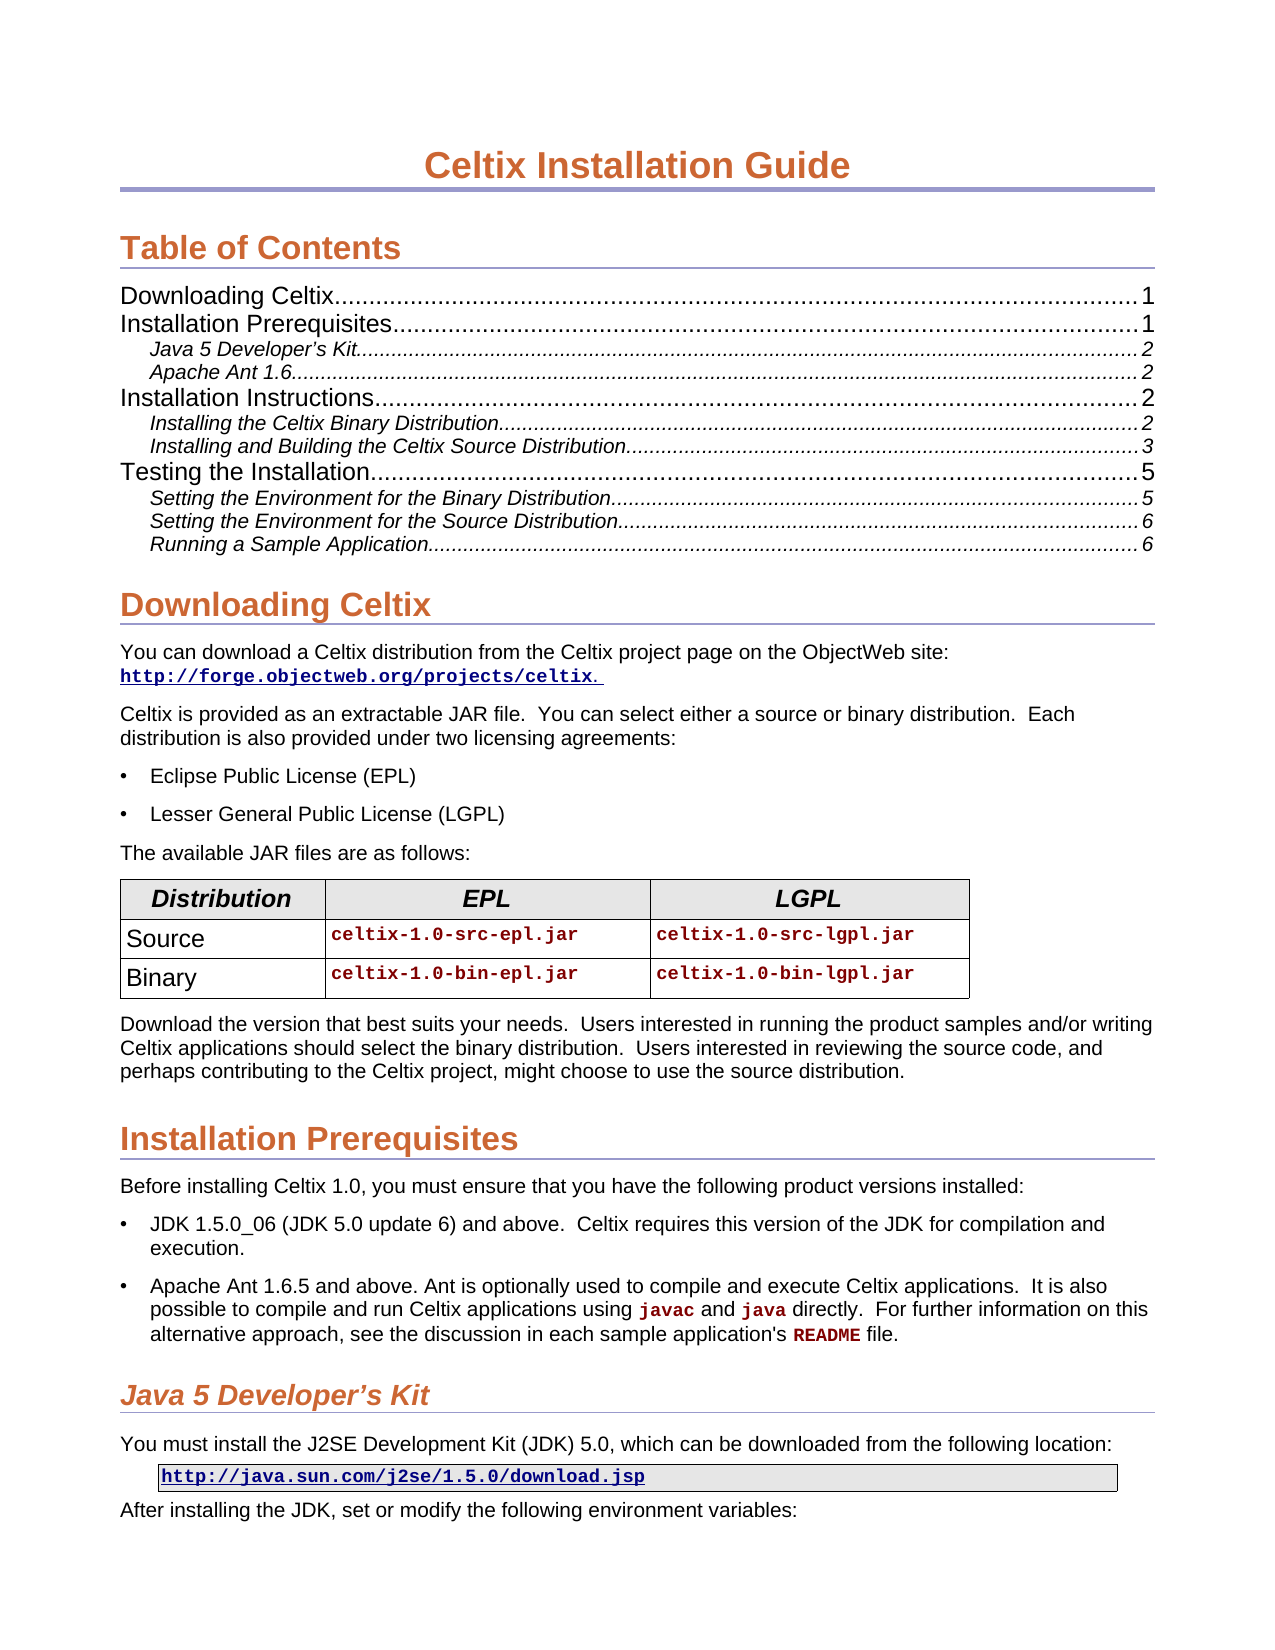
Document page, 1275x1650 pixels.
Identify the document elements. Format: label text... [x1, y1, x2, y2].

text http://java.sun.com/j2se/1.5.0/download.jsp [159, 1465, 1117, 1491]
table_header LGPL [651, 880, 969, 919]
subtitle Java 5 Developer’s Kit [120, 1379, 1155, 1412]
subtitle Celtix Installation Guide [120, 145, 1155, 187]
text Downloading Celtix 1 [120, 281, 1155, 309]
text Testing the Installation 5 [120, 458, 1155, 486]
text Celtix is provided as an extractable JAR file. You can select either a source or binary distribution. Each distribution is also provided under two licensing agreements: [120, 703, 1155, 749]
table_cell Source [121, 920, 325, 958]
text You can download a Celtix distribution from the Celtix project page on the ObjectWeb site: http://forge.objectweb.org/projects/celtix. [120, 640, 1155, 688]
list Eclipse Public License (EPL) [120, 764, 1155, 788]
text Installation Prerequisites 1 [120, 309, 1155, 337]
text Installing the Celtix Binary Distribution 2 [149, 412, 1155, 435]
text The available JAR files are as follows: [120, 841, 1155, 864]
table_cell celtix-1.0-bin-lgpl.jar [651, 959, 969, 998]
table_header EPL [326, 880, 650, 919]
text Before installing Celtix 1.0, you must ensure that you have the following product versions installed: [120, 1175, 1155, 1198]
list Apache Ant 1.6.5 and above. Ant is optionally used to compile and execute Celtix applications. It is also possible to compile and run Celtix applications using javac and java directly. For further information on this alternative approach, see the discussion in each sample application's README file. [120, 1274, 1155, 1347]
text Download the version that best suits your needs. Users interested in running the product samples and/or writing Celtix applications should select the binary distribution. Users interested in reviewing the source code, and perhaps contributing to the Celtix project, might choose to use the source distribution. [120, 1013, 1155, 1083]
text After installing the JDK, set or modify the following environment variables: [120, 1499, 1155, 1522]
text Setting the Environment for the Source Distribution 6 [149, 509, 1155, 532]
list Lesser General Public License (LGPL) [120, 803, 1155, 826]
table_cell celtix-1.0-src-epl.jar [326, 920, 650, 958]
table_cell celtix-1.0-src-lgpl.jar [651, 920, 969, 958]
text Running a Sample Application 6 [149, 532, 1155, 556]
list JDK 1.5.0_06 (JDK 5.0 update 6) and above. Celtix requires this version of the JDK for compilation and execution. [120, 1213, 1155, 1259]
text Installation Instructions 2 [120, 384, 1155, 412]
table_cell Binary [121, 959, 325, 998]
text You must install the J2SE Development Kit (JDK) 5.0, which can be downloaded from the following location: [120, 1433, 1155, 1456]
table_cell celtix-1.0-bin-epl.jar [326, 959, 650, 998]
text Setting the Environment for the Binary Distribution 5 [149, 486, 1155, 509]
text Installing and Building the Celtix Source Distribution 3 [149, 435, 1155, 458]
table_header Distribution [121, 880, 325, 919]
subtitle Installation Prerequisites [120, 1120, 1155, 1158]
subtitle Downloading Celtix [120, 586, 1155, 623]
subtitle Table of Contents [120, 229, 1155, 267]
text Apache Ant 1.6 2 [149, 361, 1155, 384]
text Java 5 Developer’s Kit 2 [149, 337, 1155, 361]
